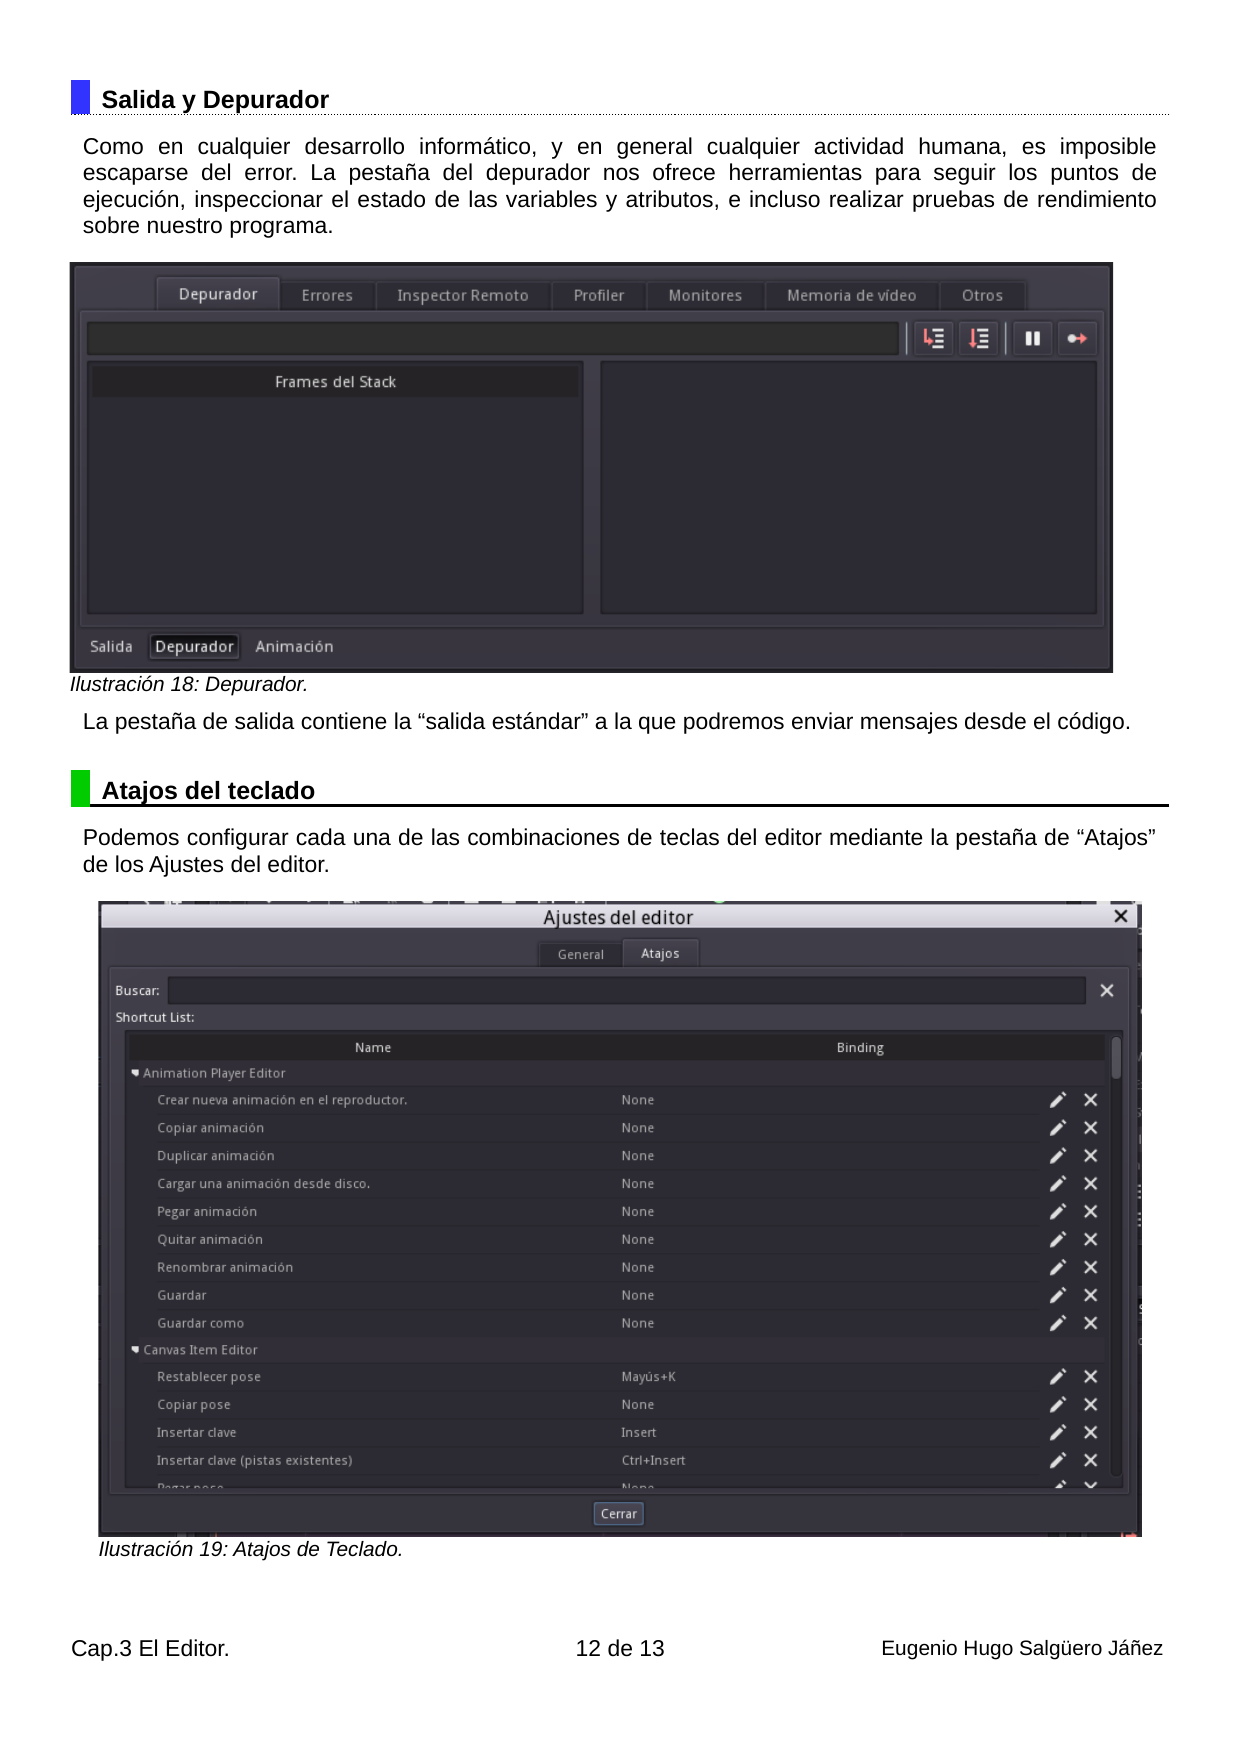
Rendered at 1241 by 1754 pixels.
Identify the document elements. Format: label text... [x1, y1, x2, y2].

subtitle Atajos del teclado [90, 770, 1169, 804]
text La pestaña de salida contiene la “salida estándar” a la que podremos enviar mensajes desde el código. [69, 250, 1158, 734]
text Como en cualquier desarrollo informático, y en general cualquier actividad humana, es imposible escaparse del error. La pestaña del depurador nos ofrece herramientas para seguir los puntos de ejecución, inspeccionar el estado de las variables y atributos, e incluso realizar pruebas de rendimiento sobre nuestro programa. [83, 133, 1158, 238]
text Podemos configurar cada una de las combinaciones de teclas del editor mediante la pestaña de “Atajos” de los Ajustes del editor. [83, 824, 1158, 877]
text Ilustración 19: Atajos de Teclado. [98, 1537, 1142, 1561]
text Ilustración 18: Depurador. [69, 673, 1113, 696]
picture [69, 262, 1114, 673]
subtitle Salida y Depurador [71, 79, 1169, 114]
picture [98, 901, 1142, 1537]
